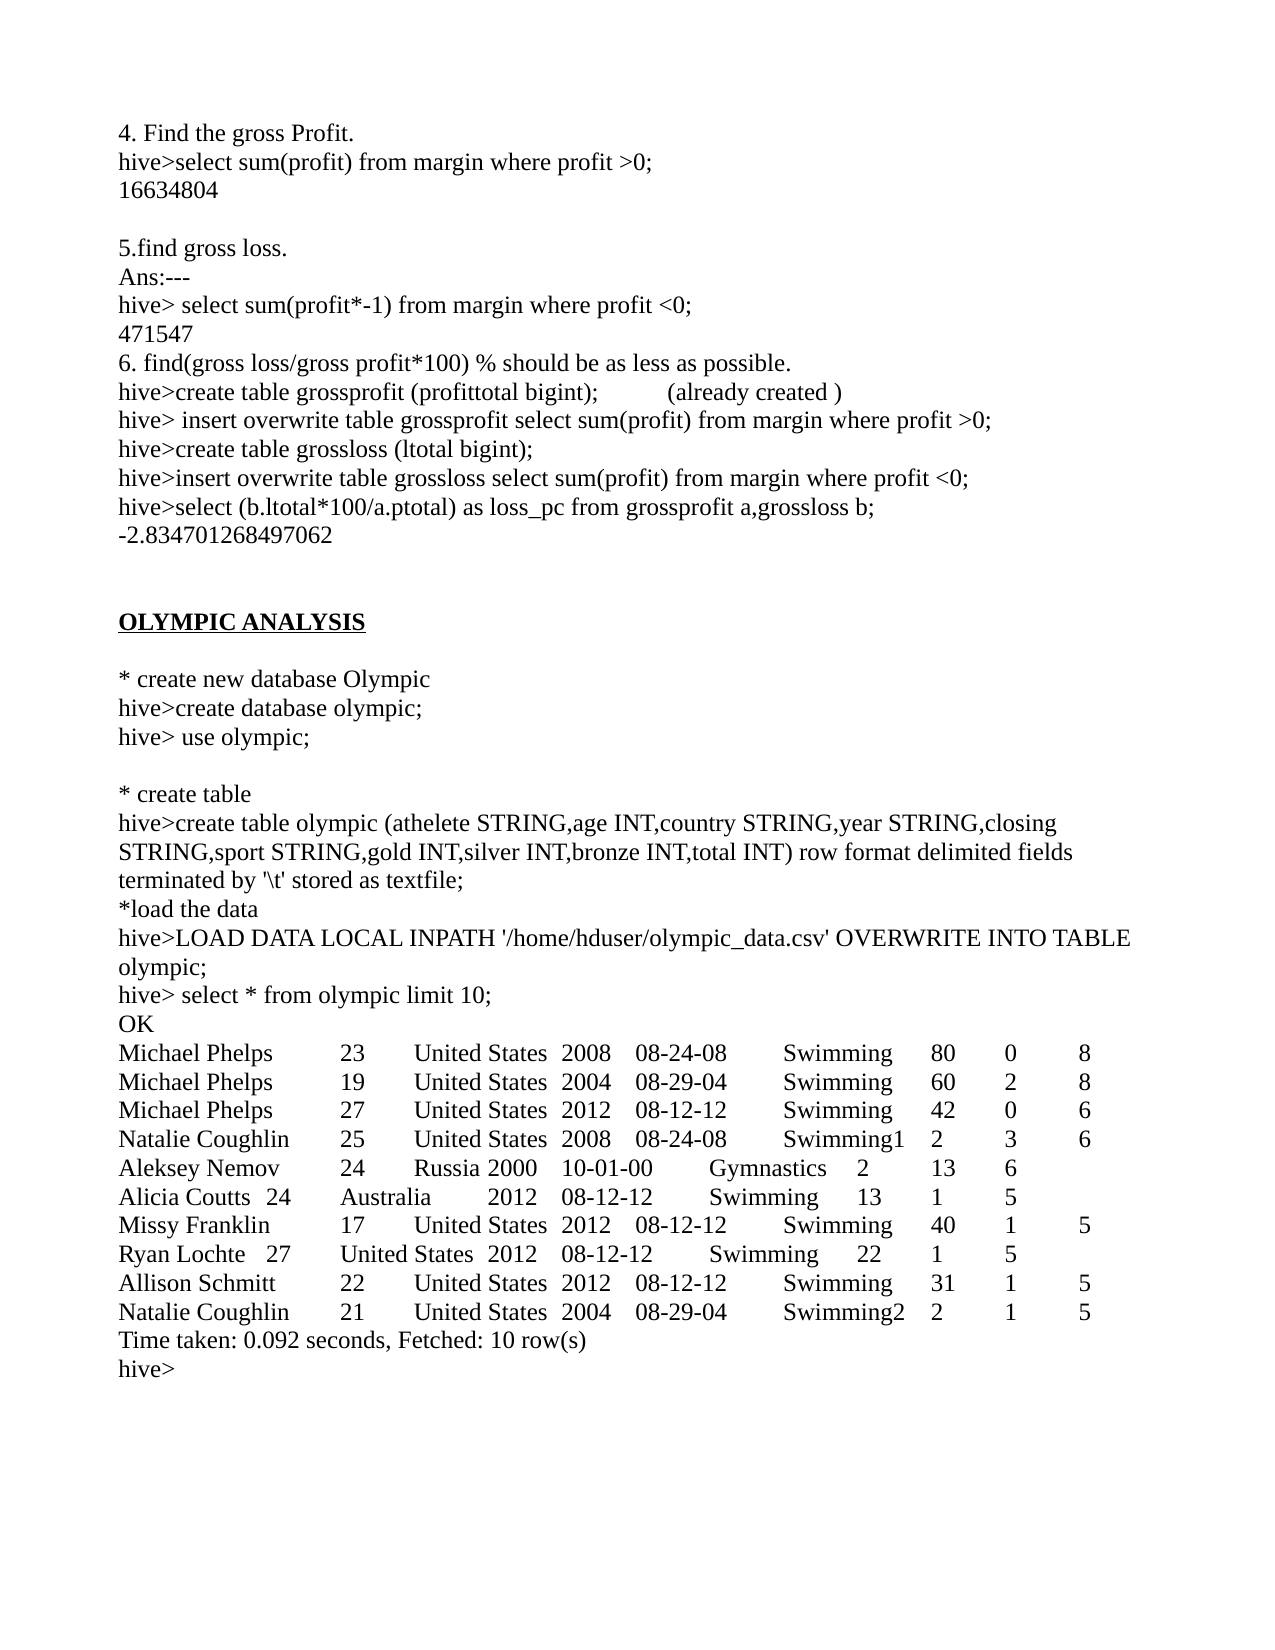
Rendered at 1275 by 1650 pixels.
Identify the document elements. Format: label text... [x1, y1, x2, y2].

text 471547 [118, 319, 1157, 348]
text hive> [118, 1354, 1157, 1383]
text Michael Phelps 23 United States 2008 08-24-08 Swimming 80 0 8 [118, 1038, 1157, 1067]
text Ans:--- [118, 262, 1157, 291]
text *load the data [118, 894, 1157, 923]
text OK [118, 1009, 1157, 1038]
text OLYMPIC ANALYSIS [118, 607, 1157, 636]
text 6. find(gross loss/gross profit*100) % should be as less as possible. [118, 348, 1157, 377]
text hive> use olympic; [118, 722, 1157, 751]
text hive> insert overwrite table grossprofit select sum(profit) from margin where profit >0; [118, 406, 1157, 434]
text Allison Schmitt 22 United States 2012 08-12-12 Swimming 31 1 5 [118, 1268, 1157, 1297]
text hive>select sum(profit) from margin where profit >0; [118, 147, 1157, 176]
text Aleksey Nemov 24 Russia 2000 10-01-00 Gymnastics 2 13 6 [118, 1153, 1157, 1182]
text hive>insert overwrite table grossloss select sum(profit) from margin where profit <0; [118, 463, 1157, 492]
text hive>create table olympic (athelete STRING,age INT,country STRING,year STRING,closing STRING,sport STRING,gold INT,silver INT,bronze INT,total INT) row format delimited fields terminated by '\t' stored as textfile; [118, 808, 1157, 894]
text Alicia Coutts 24 Australia 2012 08-12-12 Swimming 13 1 5 [118, 1182, 1157, 1211]
text Missy Franklin 17 United States 2012 08-12-12 Swimming 40 1 5 [118, 1211, 1157, 1239]
text hive>select (b.ltotal*100/a.ptotal) as loss_pc from grossprofit a,grossloss b; [118, 492, 1157, 521]
text 5.find gross loss. [118, 233, 1157, 262]
text Michael Phelps 27 United States 2012 08-12-12 Swimming 42 0 6 [118, 1096, 1157, 1124]
text * create table [118, 779, 1157, 808]
text hive>create database olympic; [118, 693, 1157, 722]
text Natalie Coughlin 25 United States 2008 08-24-08 Swimming1 2 3 6 [118, 1124, 1157, 1153]
text hive> select * from olympic limit 10; [118, 981, 1157, 1009]
text hive>LOAD DATA LOCAL INPATH '/home/hduser/olympic_data.csv' OVERWRITE INTO TABLE olympic; [118, 923, 1157, 981]
text hive>create table grossprofit (profittotal bigint); (already created ) [118, 377, 1157, 406]
text -2.834701268497062 [118, 521, 1157, 549]
text hive> select sum(profit*-1) from margin where profit <0; [118, 291, 1157, 319]
text 16634804 [118, 176, 1157, 204]
text Ryan Lochte 27 United States 2012 08-12-12 Swimming 22 1 5 [118, 1239, 1157, 1268]
text Natalie Coughlin 21 United States 2004 08-29-04 Swimming2 2 1 5 [118, 1297, 1157, 1326]
text Time taken: 0.092 seconds, Fetched: 10 row(s) [118, 1326, 1157, 1354]
text Michael Phelps 19 United States 2004 08-29-04 Swimming 60 2 8 [118, 1067, 1157, 1096]
text hive>create table grossloss (ltotal bigint); [118, 434, 1157, 463]
text * create new database Olympic [118, 664, 1157, 693]
text 4. Find the gross Profit. [118, 118, 1157, 147]
